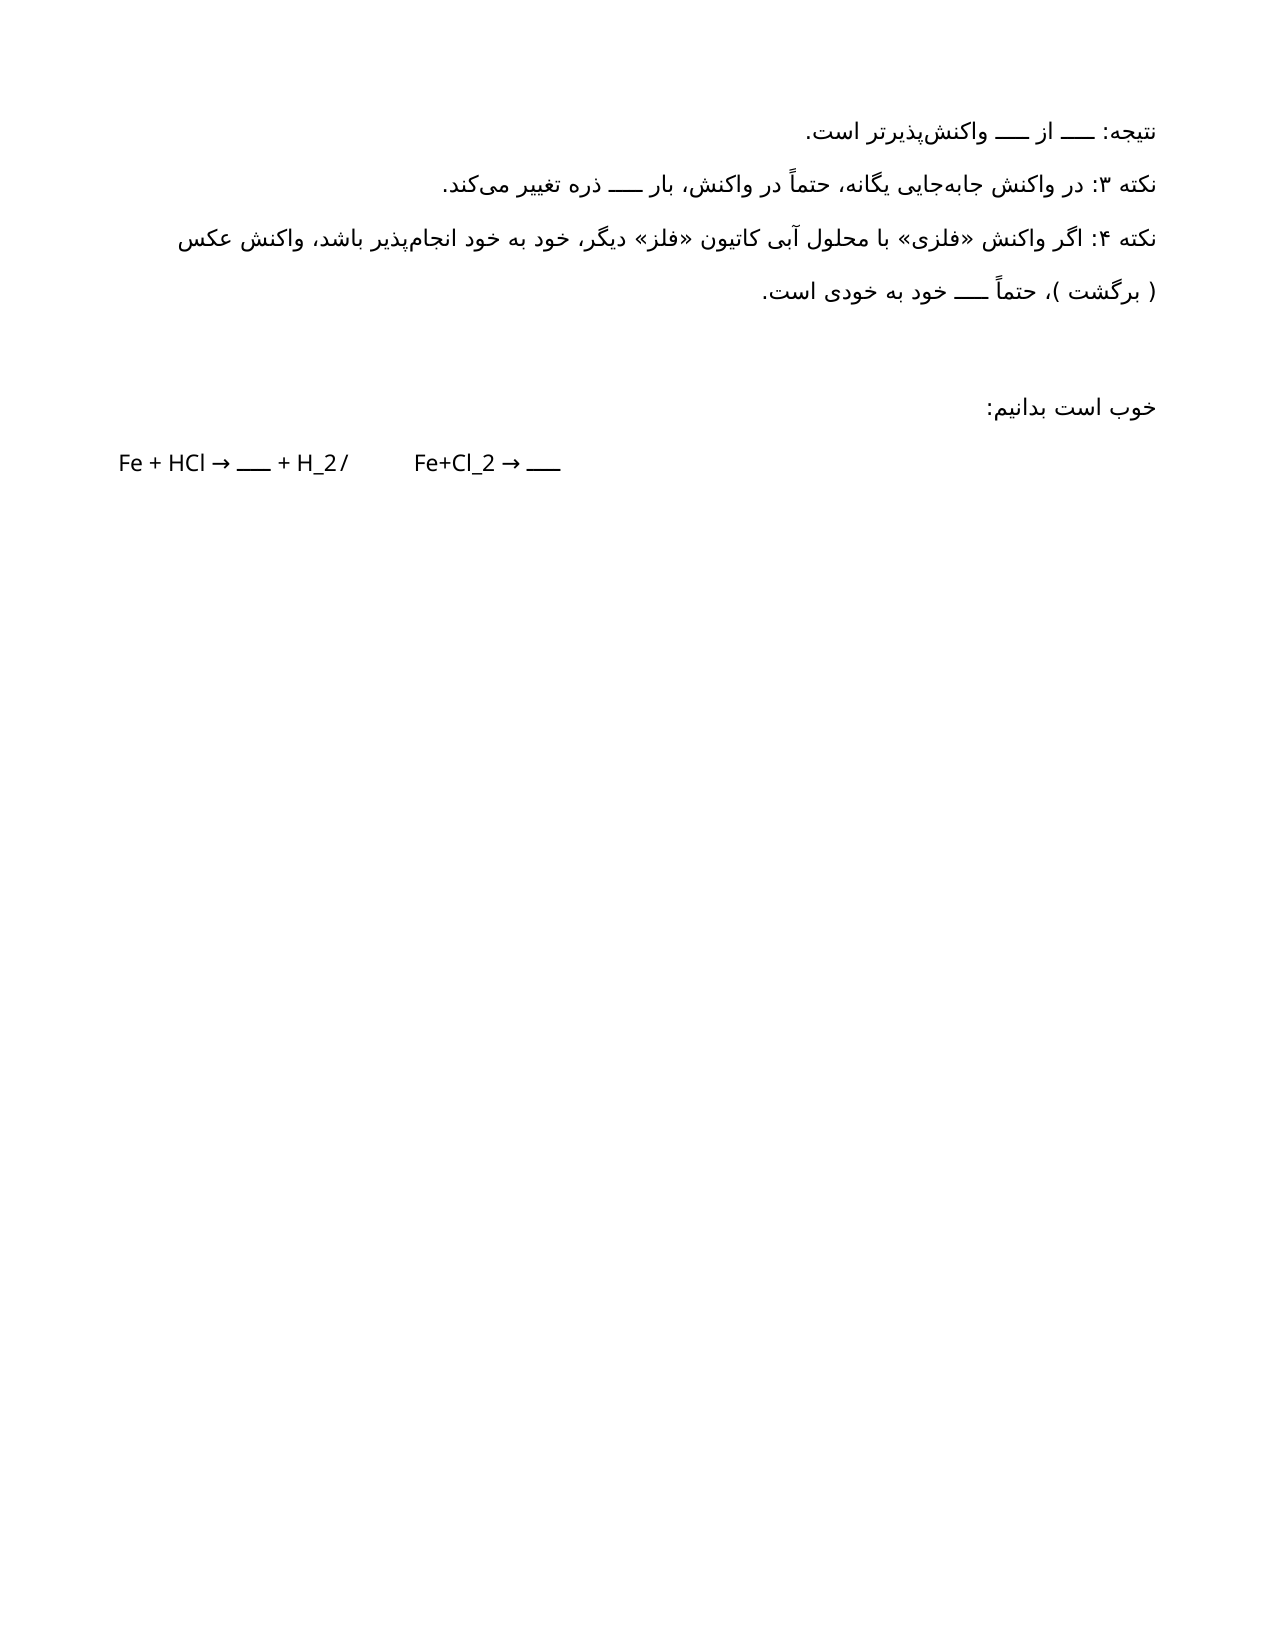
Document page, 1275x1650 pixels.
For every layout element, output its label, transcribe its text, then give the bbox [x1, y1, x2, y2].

text خوب است بدانیم: [118, 394, 1157, 421]
text نتیجه: ـــــ از ـــــ واکنش‌پذیر‌تر است. [118, 118, 1157, 145]
text نکته ۳: در واکنش جابه‌جایی یگانه، حتماً در واکنش، بار ـــــ ذره تغییر می‌کند. [118, 171, 1157, 198]
text نکته ۴: اگر واکنش «فلزی» با محلول آبی کاتیون «فلز» دیگر، خود به خود انجام‌پذیر باشد، واکنش عکس ( برگشت )، حتماً ـــــ خود به خودی است. [118, 225, 1157, 305]
text Fe + HCl → ـــــ + H_2 / Fe+Cl_2 → ـــــ [118, 447, 1157, 478]
